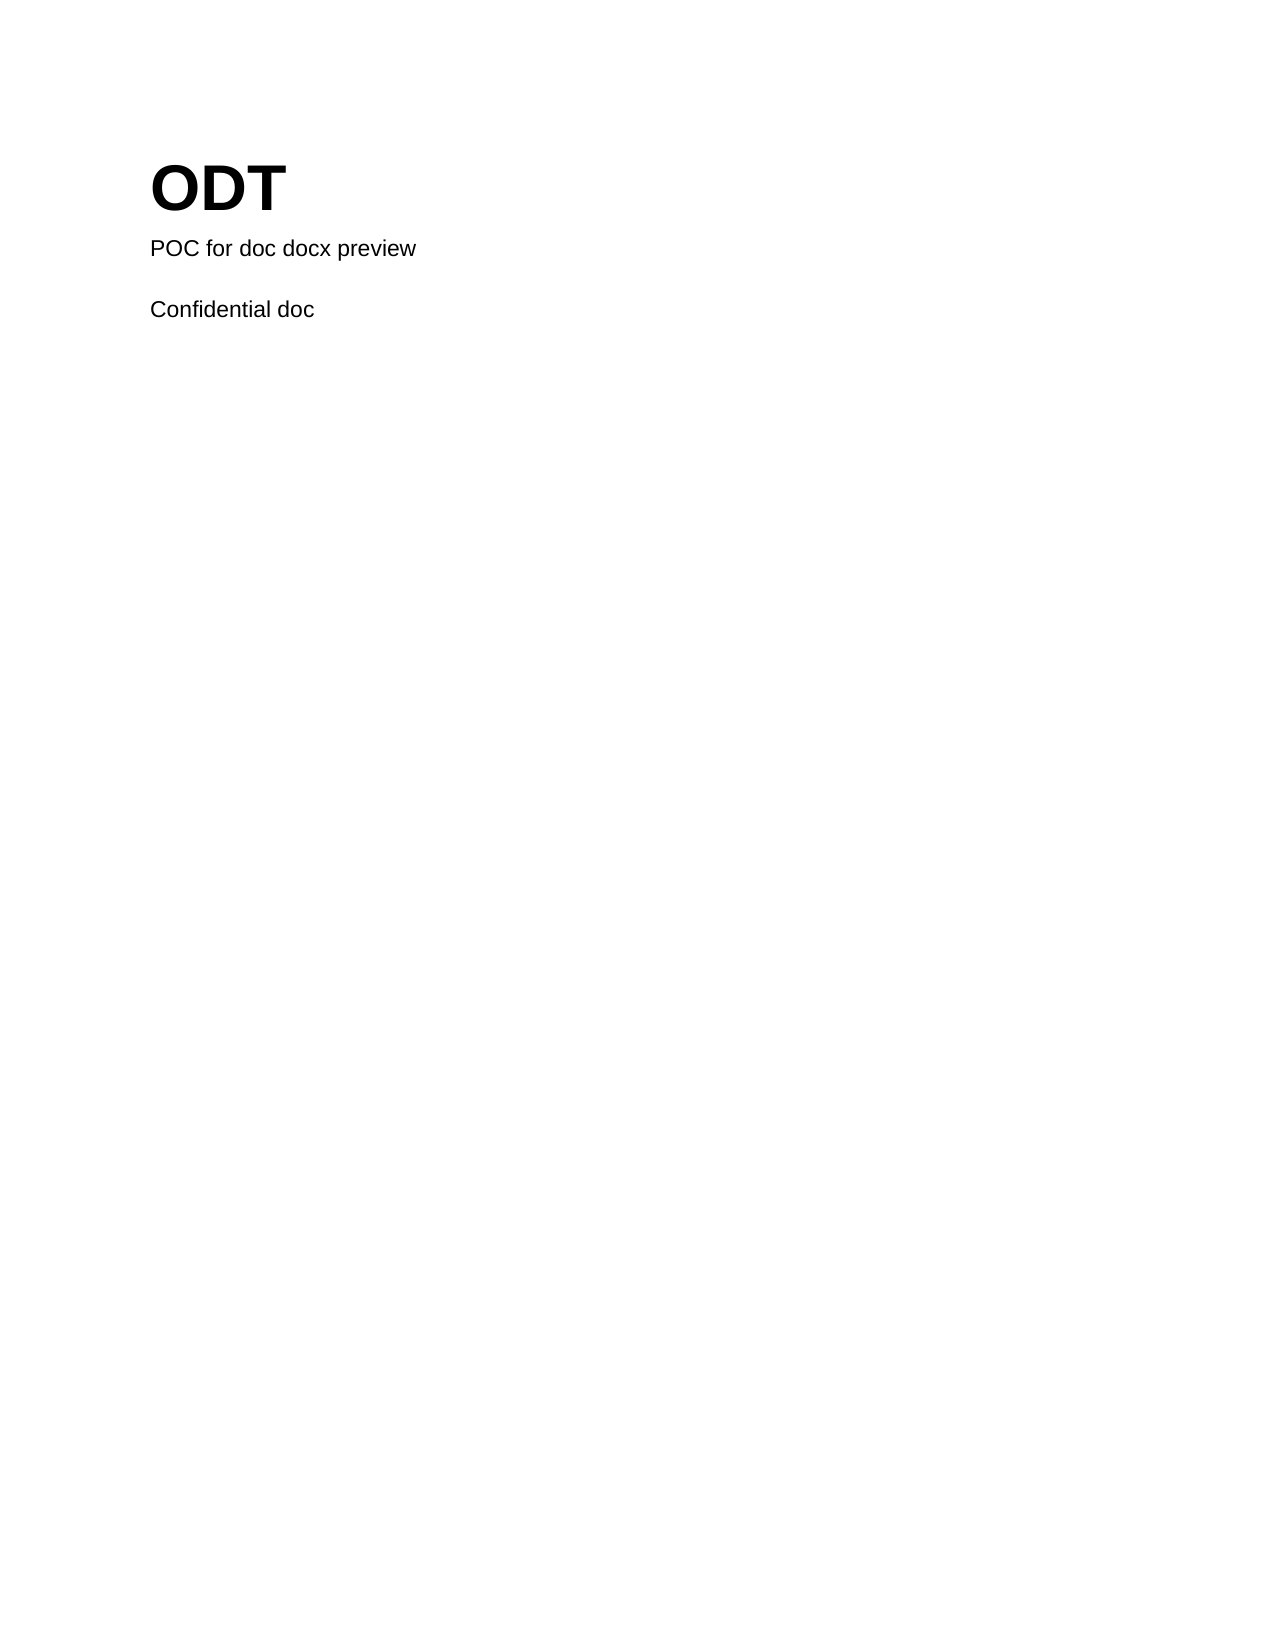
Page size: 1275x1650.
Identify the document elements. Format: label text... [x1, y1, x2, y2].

text POC for doc docx preview [150, 235, 1125, 262]
text ODT [150, 150, 1125, 224]
text Confidential doc [150, 296, 1125, 322]
